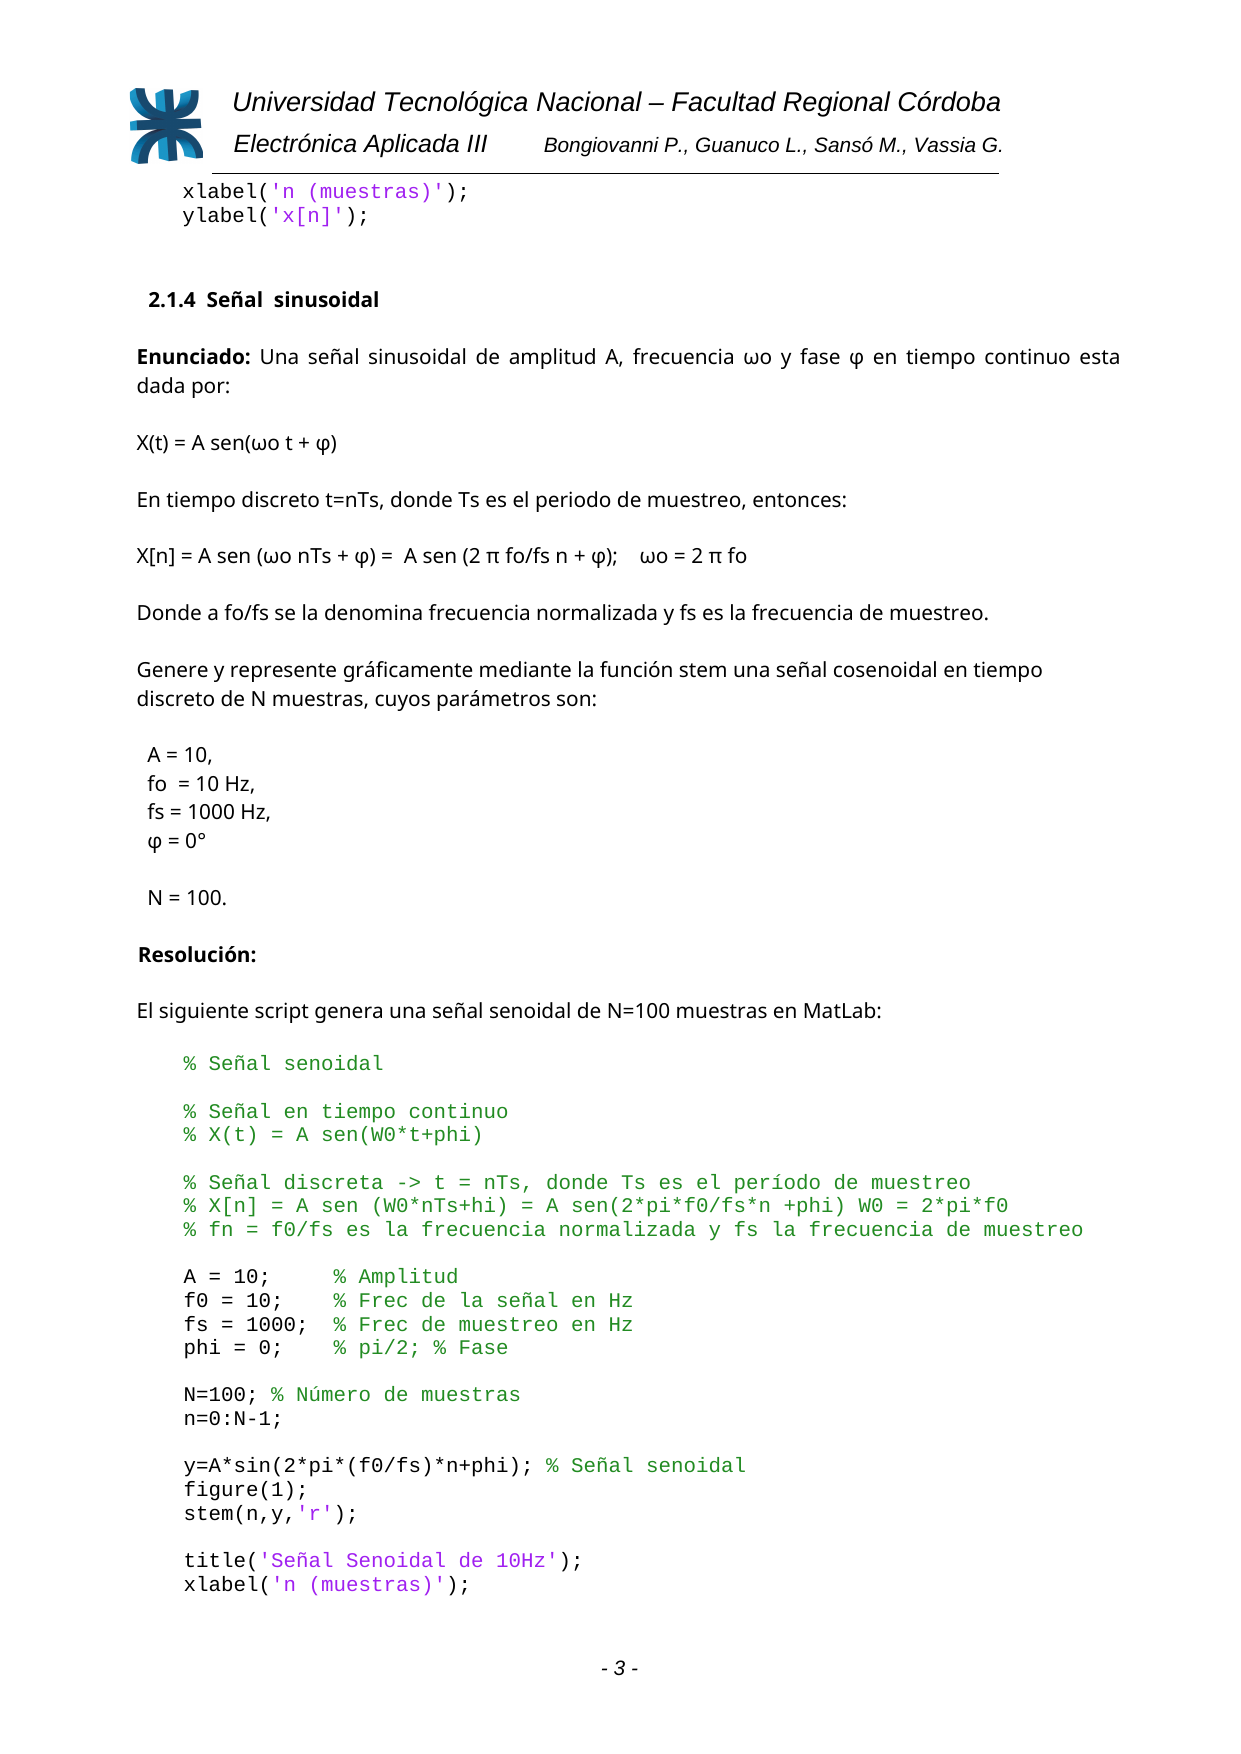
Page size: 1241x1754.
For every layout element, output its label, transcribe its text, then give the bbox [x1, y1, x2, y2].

text % X[n] = A sen (W0*nTs+hi) = A sen(2*pi*f0/fs*n +phi) W0 = 2*pi*f0 [183, 1195, 1122, 1219]
text 2.1.4 Señal sinusoidal [148, 286, 1122, 314]
text A = 10; % Amplitud [183, 1266, 1122, 1290]
text X(t) = A sen(ωo t + φ) [136, 428, 1122, 456]
text % X(t) = A sen(W0*t+phi) [183, 1124, 1122, 1148]
text % Señal senoidal [183, 1053, 1122, 1077]
text N=100; % Número de muestras [183, 1384, 1122, 1408]
text y=A*sin(2*pi*(f0/fs)*n+phi); % Señal senoidal [183, 1455, 1122, 1479]
text phi = 0; % pi/2; % Fase [183, 1337, 1122, 1361]
text fs = 1000 Hz, [136, 797, 1122, 826]
text fs = 1000; % Frec de muestreo en Hz [183, 1313, 1122, 1337]
text % Señal discreta -> t = nTs, donde Ts es el período de muestreo [183, 1172, 1122, 1195]
text El siguiente script genera una señal senoidal de N=100 muestras en MatLab: [136, 997, 1122, 1025]
text Donde a fo/fs se la denomina frecuencia normalizada y fs es la frecuencia de muestreo. [136, 598, 1122, 627]
text φ = 0° [136, 826, 1122, 854]
text figure(1); [183, 1479, 1122, 1503]
text f0 = 10; % Frec de la señal en Hz [183, 1290, 1122, 1313]
text fo = 10 Hz, [136, 769, 1122, 797]
text xlabel('n (muestras)'); [182, 181, 1122, 205]
text ylabel('x[n]'); [182, 205, 1122, 229]
text discreto de N muestras, cuyos parámetros son: [136, 684, 1122, 712]
text Genere y represente gráficamente mediante la función stem una señal cosenoidal en tiempo [136, 655, 1122, 684]
text Resolución: [138, 940, 1122, 968]
text title('Señal Senoidal de 10Hz'); [183, 1550, 1122, 1574]
text Enunciado: Una señal sinusoidal de amplitud A, frecuencia ωo y fase φ en tiempo continuo esta dada por: [136, 342, 1122, 399]
text % fn = f0/fs es la frecuencia normalizada y fs la frecuencia de muestreo [183, 1219, 1122, 1243]
text % Señal en tiempo continuo [183, 1101, 1122, 1124]
text A = 10, [136, 741, 1122, 769]
text N = 100. [136, 883, 1122, 911]
text En tiempo discreto t=nTs, donde Ts es el periodo de muestreo, entonces: [136, 485, 1122, 513]
text stem(n,y,'r'); [183, 1503, 1122, 1526]
text xlabel('n (muestras)'); [183, 1574, 1122, 1597]
text X[n] = A sen (ωo nTs + φ) = A sen (2 π fo/fs n + φ); ωo = 2 π fo [136, 542, 1122, 570]
picture [129, 88, 203, 164]
text n=0:N-1; [183, 1408, 1122, 1432]
